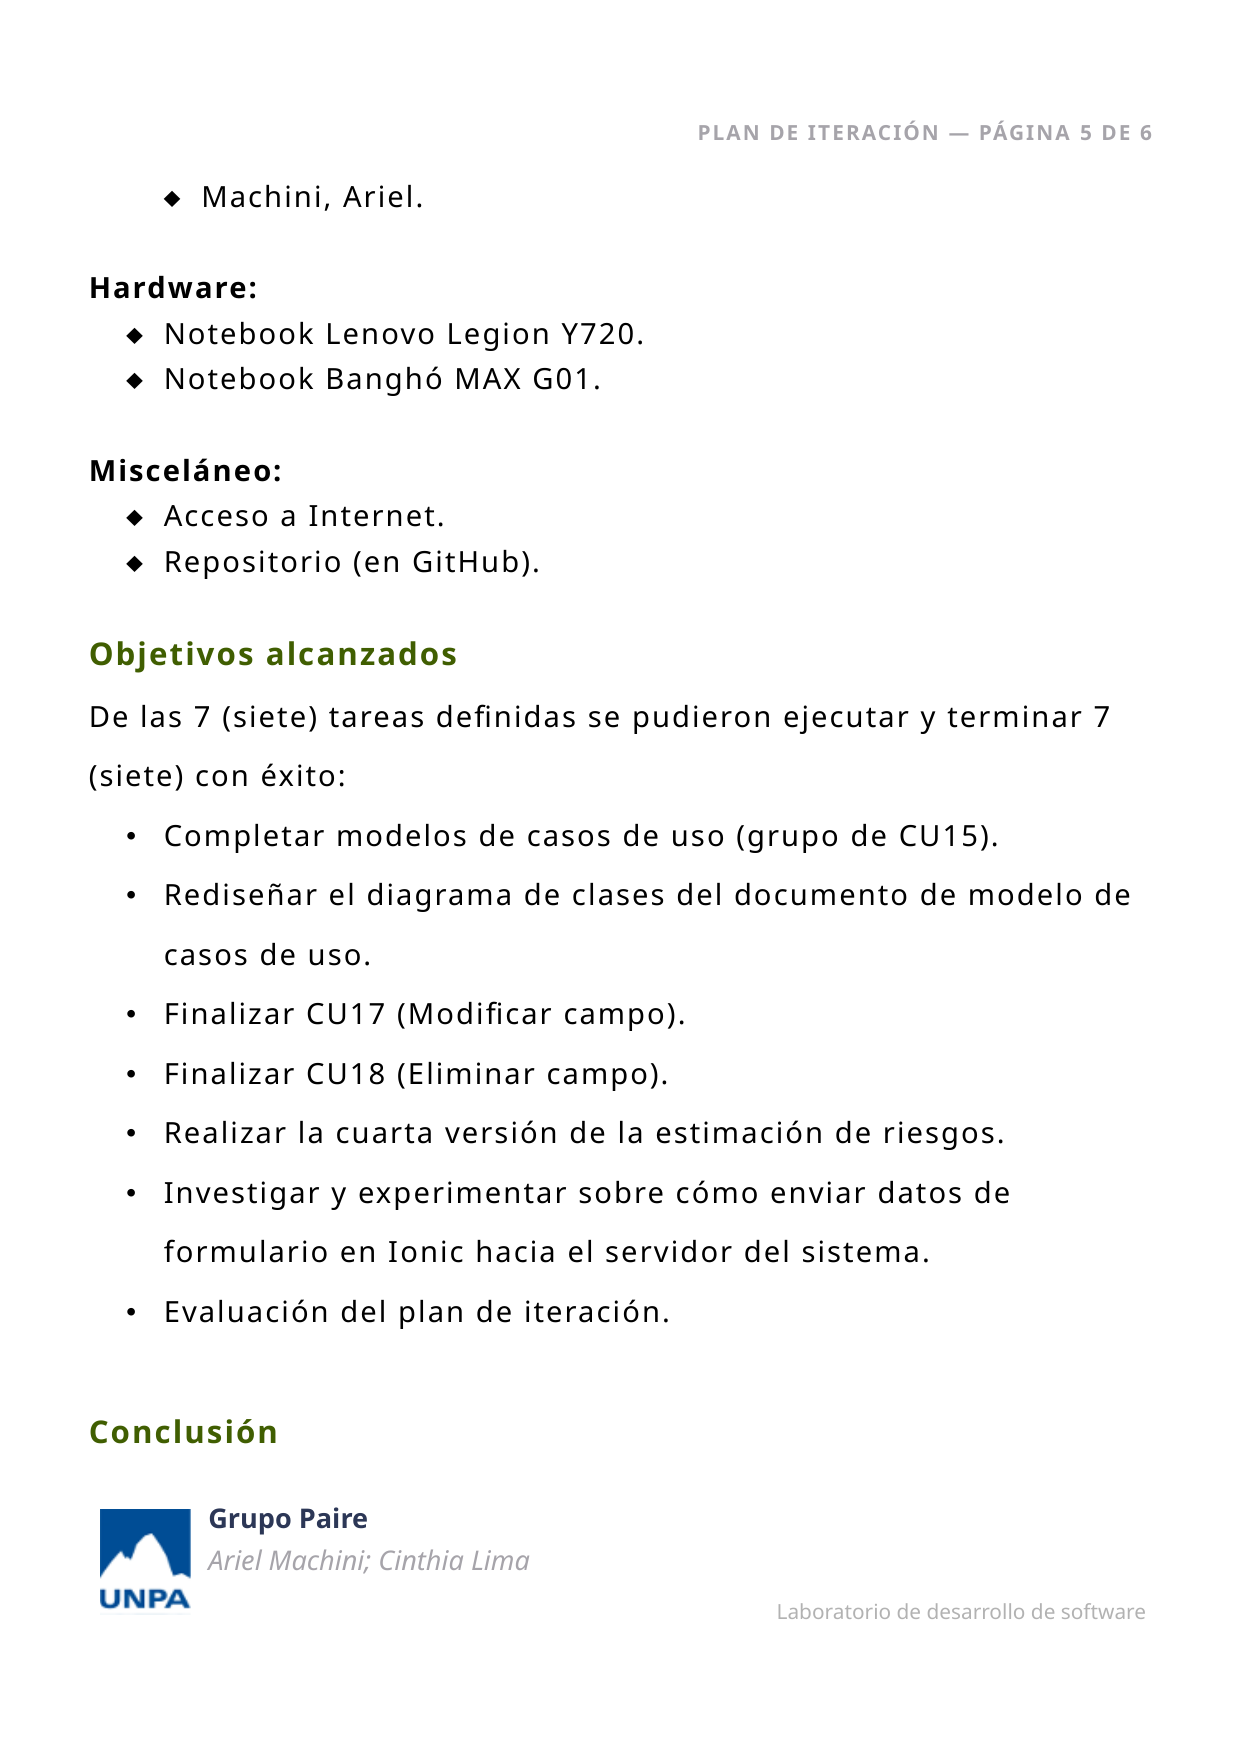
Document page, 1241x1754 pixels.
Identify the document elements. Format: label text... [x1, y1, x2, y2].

list Acceso a Internet. [126, 495, 1152, 535]
list Notebook Banghó MAX G01. [126, 358, 1152, 398]
text Objetivos alcanzados [88, 632, 1152, 675]
picture [100, 1509, 191, 1615]
list Repositorio (en GitHub). [126, 541, 1152, 581]
list Notebook Lenovo Legion Y720. [126, 313, 1152, 353]
list Finalizar CU18 (Eliminar campo). [126, 1053, 1152, 1093]
text Conclusión [88, 1410, 1152, 1452]
list Completar modelos de casos de uso (grupo de CU15). [126, 815, 1152, 855]
list Realizar la cuarta versión de la estimación de riesgos. [126, 1112, 1152, 1152]
list Machini, Ariel. [163, 176, 1152, 216]
text Misceláneo: [88, 450, 1152, 489]
text De las 7 (siete) tareas definidas se pudieron ejecutar y terminar 7 (siete) con éxito: [88, 696, 1152, 795]
list Rediseñar el diagrama de clases del documento de modelo de casos de uso. [126, 874, 1152, 974]
list Finalizar CU17 (Modificar campo). [126, 993, 1152, 1033]
list Investigar y experimentar sobre cómo enviar datos de formulario en Ionic hacia el servidor del sistema. [126, 1172, 1152, 1271]
text Hardware: [88, 267, 1152, 307]
list Evaluación del plan de iteración. [126, 1291, 1152, 1331]
